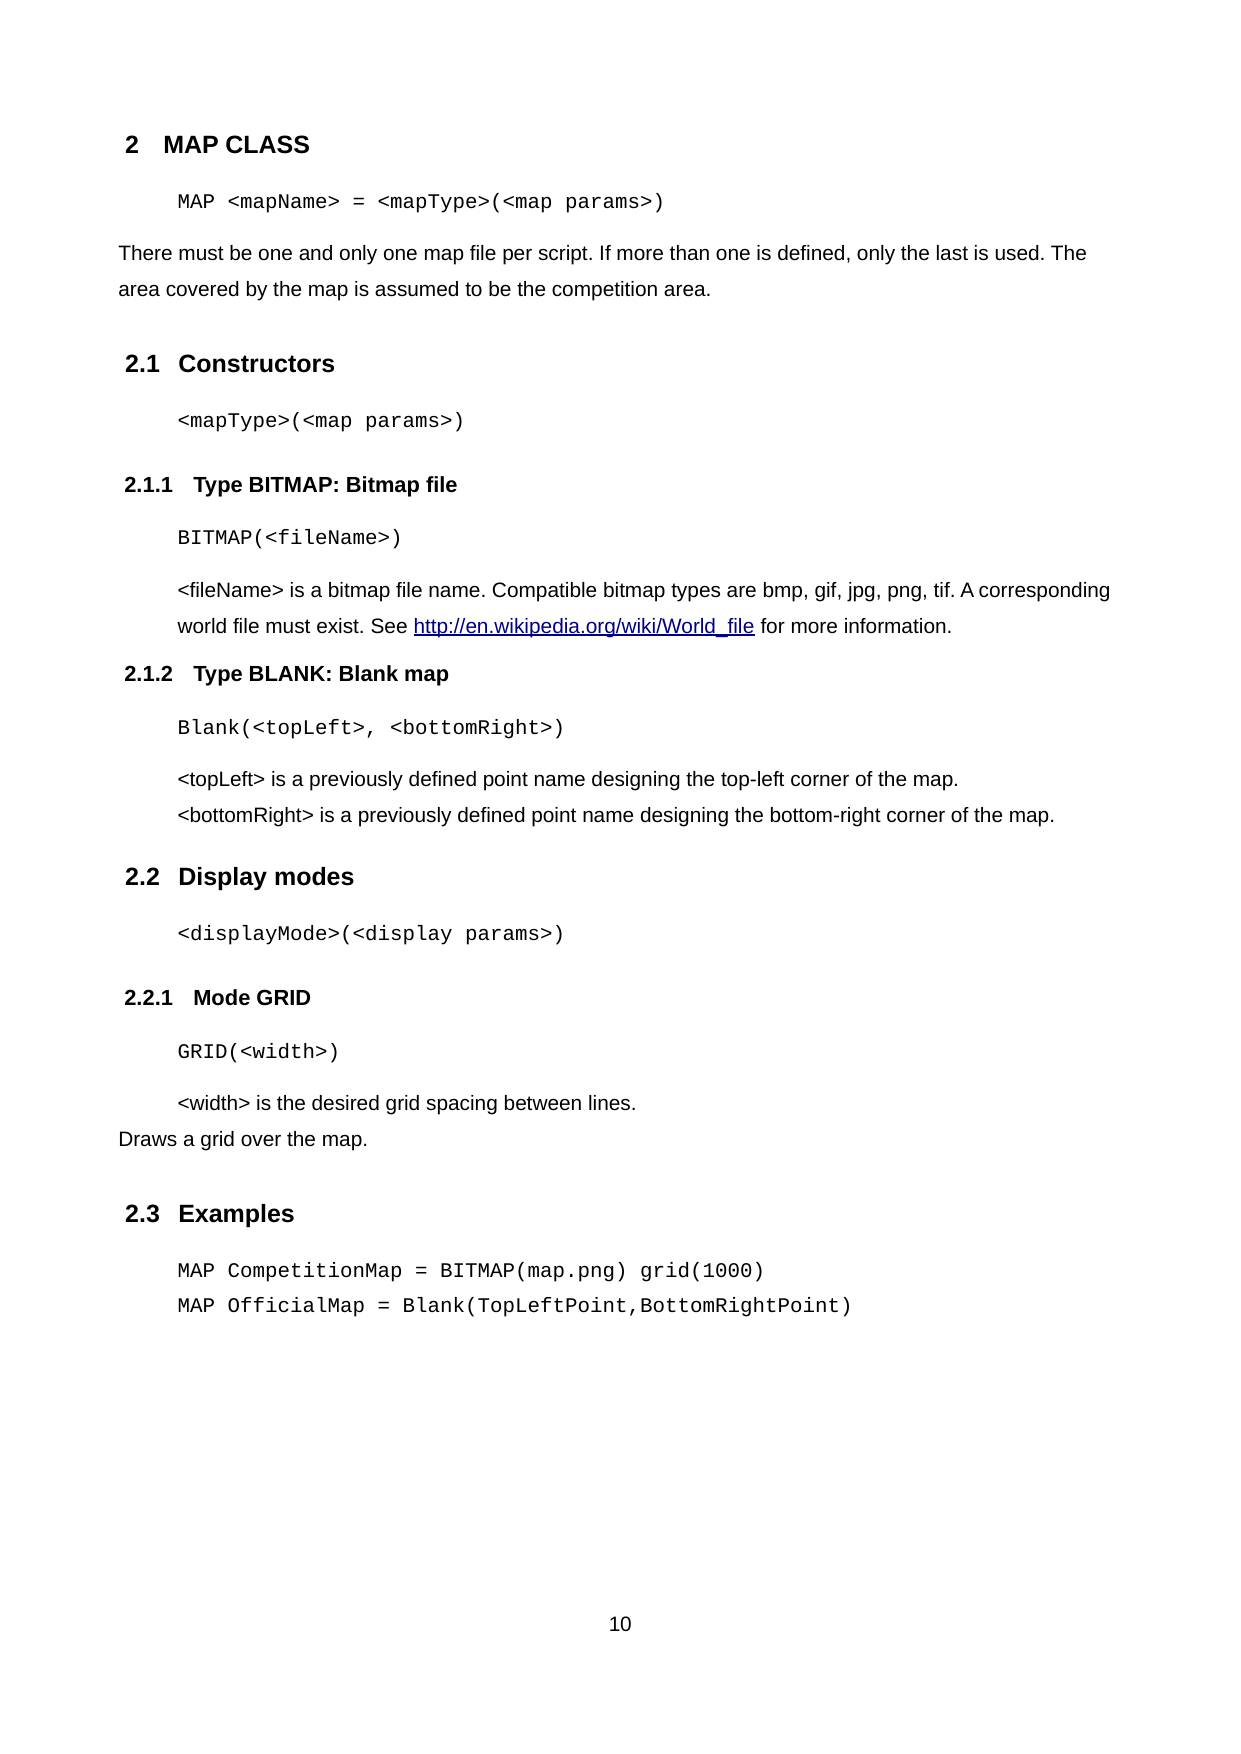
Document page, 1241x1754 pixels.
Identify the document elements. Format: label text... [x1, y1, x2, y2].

text Blank(<topLeft>, <bottomRight>) [177, 717, 1063, 740]
text GRID(<width>) [177, 1041, 1063, 1064]
subtitle Mode GRID [118, 985, 1122, 1010]
text Draws a grid over the map. [118, 1127, 1122, 1151]
list <width> is the desired grid spacing between lines. [177, 1091, 1122, 1115]
subtitle MAP class [118, 130, 1122, 159]
text MAP CompetitionMap = BITMAP(map.png) grid(1000) MAP OfficialMap = Blank(TopLeftPoint,BottomRightPoint) [177, 1260, 1063, 1319]
text There must be one and only one map file per script. If more than one is defined, only the last is used. The area covered by the map is assumed to be the competition area. [118, 241, 1122, 301]
subtitle Examples [118, 1199, 1122, 1228]
text <mapType>(<map params>) [177, 410, 1063, 433]
subtitle Display modes [118, 862, 1122, 891]
list <fileName> is a bitmap file name. Compatible bitmap types are bmp, gif, jpg, png, tif. A corresponding world file must exist. See http://en.wikipedia.org/wiki/World_file for more information. [177, 577, 1122, 637]
subtitle Type BLANK: Blank map [118, 661, 1122, 686]
list <topLeft> is a previously defined point name designing the top-left corner of the map. [177, 767, 1122, 791]
subtitle Type BITMAP: Bitmap file [118, 472, 1122, 497]
list <bottomRight> is a previously defined point name designing the bottom-right corner of the map. [177, 803, 1122, 827]
text MAP <mapName> = <mapType>(<map params>) [177, 191, 1063, 214]
text <displayMode>(<display params>) [177, 923, 1063, 947]
subtitle Constructors [118, 349, 1122, 378]
text BITMAP(<fileName>) [177, 527, 1063, 551]
